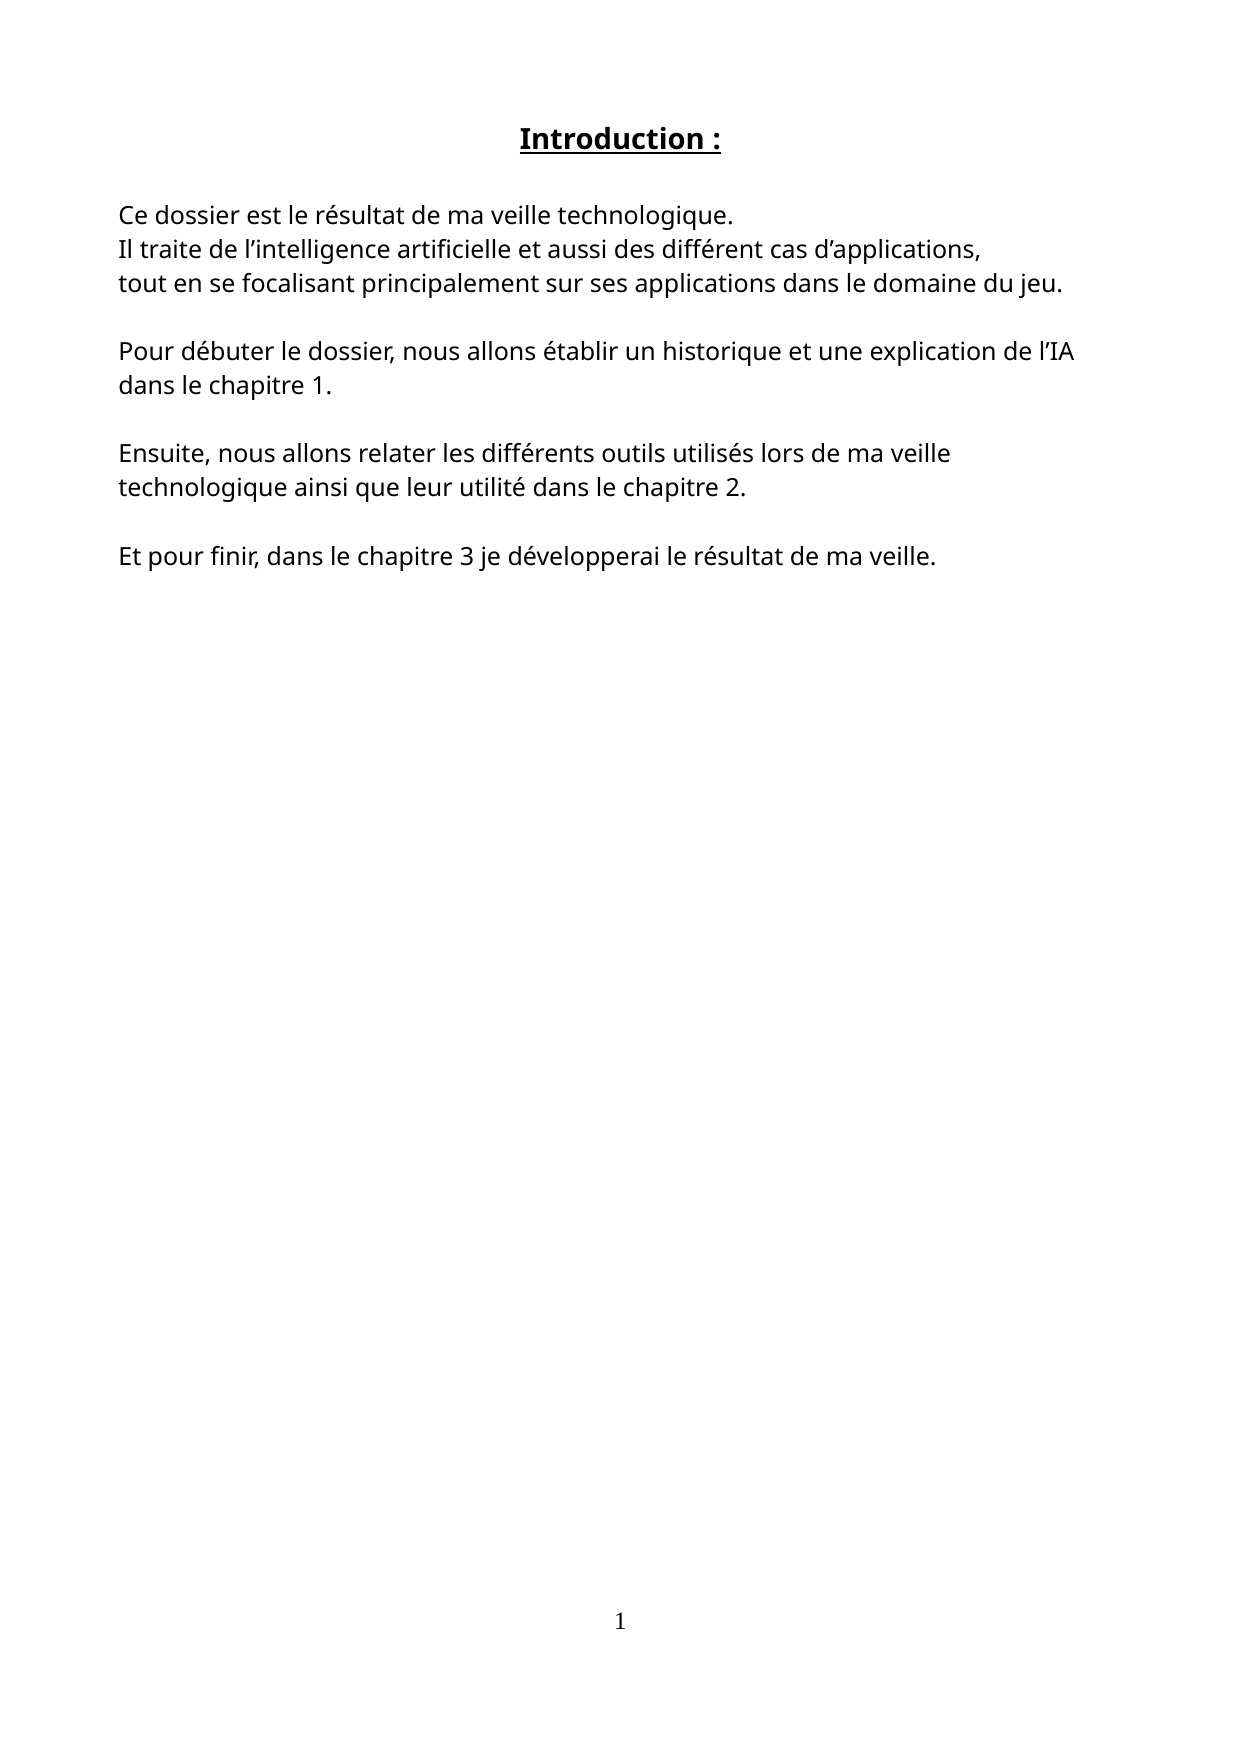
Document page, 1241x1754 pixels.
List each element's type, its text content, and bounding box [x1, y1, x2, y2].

text tout en se focalisant principalement sur ses applications dans le domaine du jeu. [118, 266, 1122, 300]
text Pour débuter le dossier, nous allons établir un historique et une explication de l’IA dans le chapitre 1. [118, 334, 1122, 402]
text Et pour finir, dans le chapitre 3 je développerai le résultat de ma veille. [118, 538, 1122, 572]
text Ce dossier est le résultat de ma veille technologique. [118, 197, 1122, 232]
text Ensuite, nous allons relater les différents outils utilisés lors de ma veille technologique ainsi que leur utilité dans le chapitre 2. [118, 436, 1122, 504]
text Il traite de l’intelligence artificielle et aussi des différent cas d’applications, [118, 232, 1122, 266]
text Introduction : [118, 118, 1122, 158]
